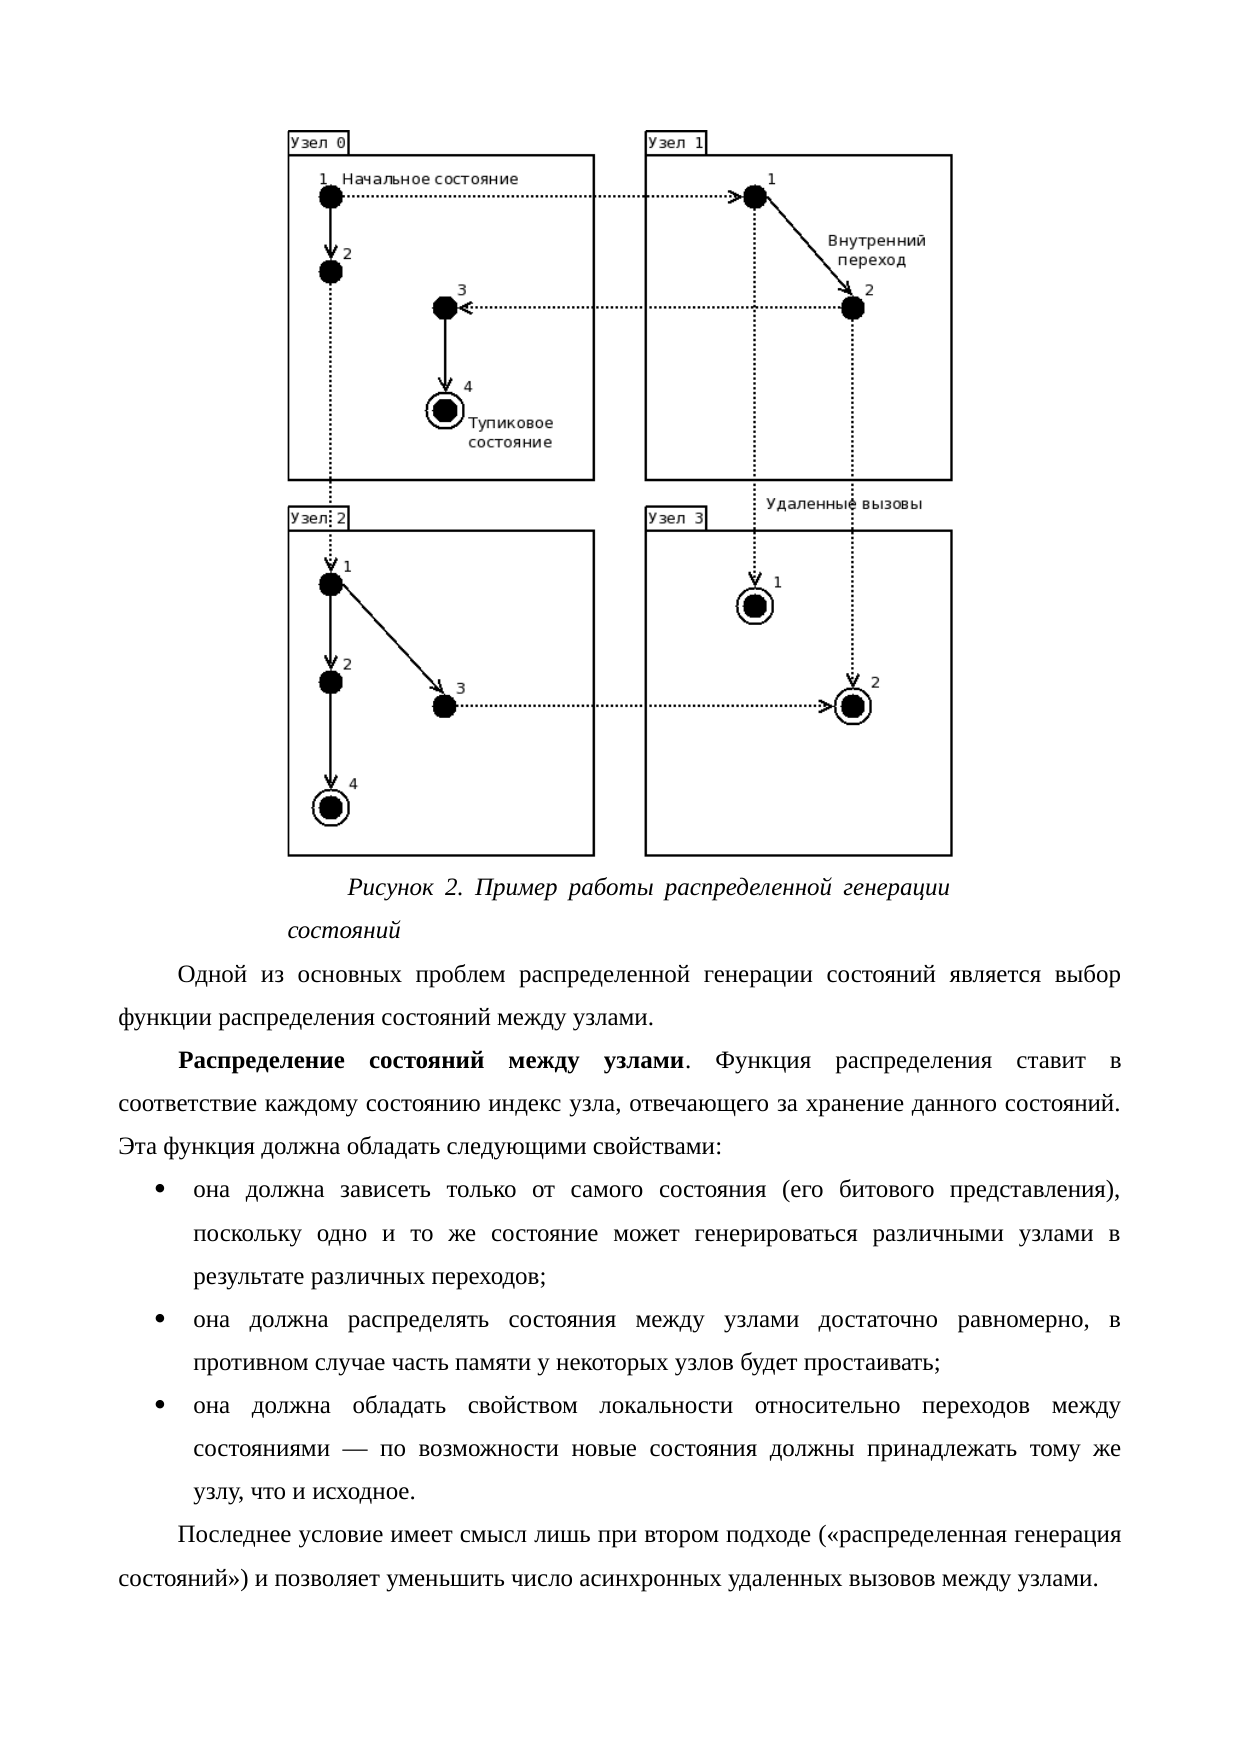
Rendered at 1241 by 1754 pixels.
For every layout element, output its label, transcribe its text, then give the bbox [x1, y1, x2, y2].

text Распределение состояний между узлами. Функция распределения ставит в соответствие каждому состоянию индекс узла, отвечающего за хранение данного состояний. Эта функция должна обладать следующими свойствами: [118, 1045, 1122, 1160]
list она должна распределять состояния между узлами достаточно равномерно, в противном случае часть памяти у некоторых узлов будет простаивать; [156, 1304, 1122, 1376]
text Последнее условие имеет смысл лишь при втором подходе («распределенная генерация состояний») и позволяет уменьшить число асинхронных удаленных вызовов между узлами. [118, 1519, 1122, 1591]
list она должна зависеть только от самого состояния (его битового представления), поскольку одно и то же состояние может генерироваться различными узлами в результате различных переходов; [156, 1174, 1122, 1289]
list она должна обладать свойством локальности относительно переходов между состояниями — по возможности новые состояния должны принадлежать тому же узлу, что и исходное. [156, 1390, 1122, 1505]
picture [287, 130, 954, 858]
text Одной из основных проблем распределенной генерации состояний является выбор функции распределения состояний между узлами. [118, 118, 1122, 1031]
text Рисунок 2. Пример работы распределенной генерации состояний [287, 858, 953, 944]
